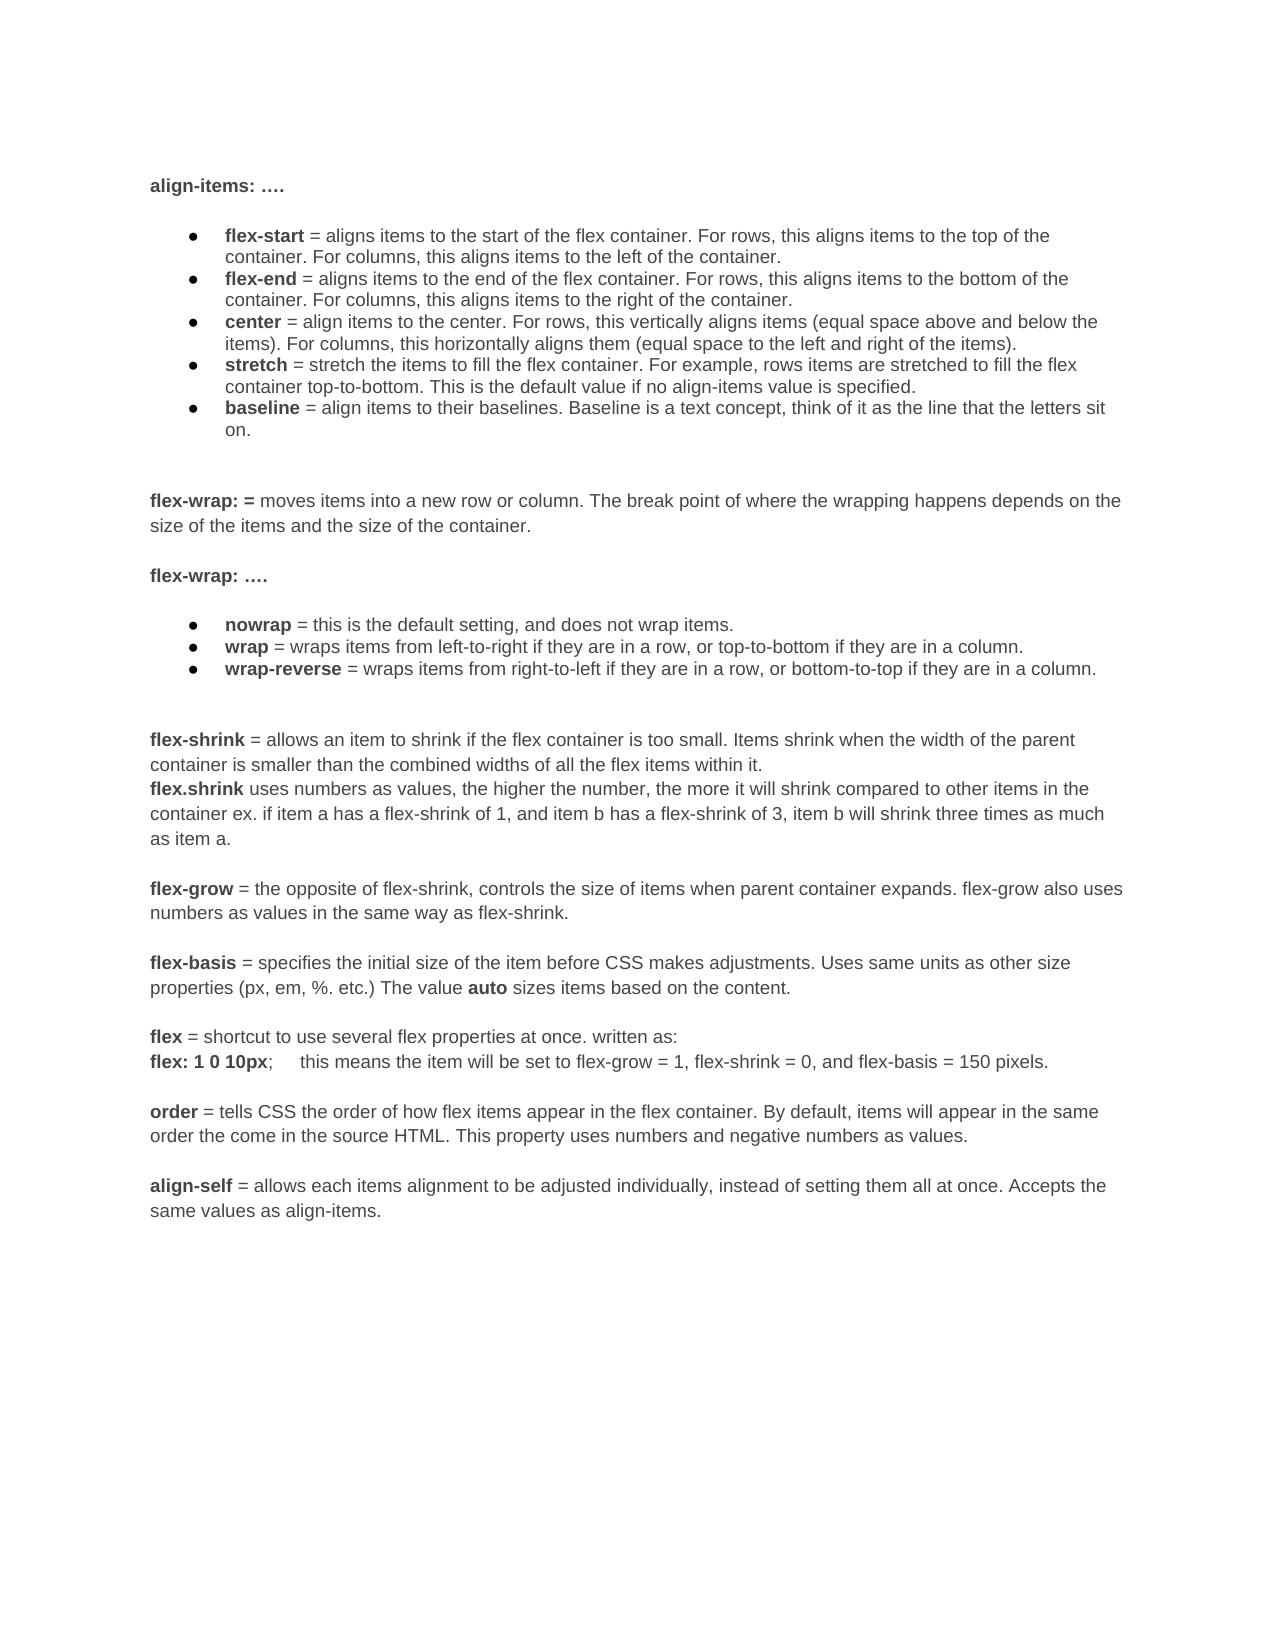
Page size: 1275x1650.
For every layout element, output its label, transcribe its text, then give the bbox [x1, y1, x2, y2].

list wrap = wraps items from left-to-right if they are in a row, or top-to-bottom if they are in a column. [187, 636, 1125, 657]
text flex.shrink uses numbers as values, the higher the number, the more it will shrink compared to other items in the container ex. if item a has a flex-shrink of 1, and item b has a flex-shrink of 3, item b will shrink three times as much as item a. [150, 778, 1125, 849]
list stretch = stretch the items to fill the flex container. For example, rows items are stretched to fill the flex container top-to-bottom. This is the default value if no align-items value is specified. [187, 354, 1125, 397]
list flex-end = aligns items to the end of the flex container. For rows, this aligns items to the bottom of the container. For columns, this aligns items to the right of the container. [187, 268, 1125, 311]
list wrap-reverse = wraps items from right-to-left if they are in a row, or bottom-to-top if they are in a column. [187, 657, 1125, 679]
text flex-basis = specifies the initial size of the item before CSS makes adjustments. Uses same units as other size properties (px, em, %. etc.) The value auto sizes items based on the content. [150, 952, 1125, 998]
list center = align items to the center. For rows, this vertically aligns items (equal space above and below the items). For columns, this horizontally aligns them (equal space to the left and right of the items). [187, 311, 1125, 354]
text flex-wrap: = moves items into a new row or column. The break point of where the wrapping happens depends on the size of the items and the size of the container. [150, 490, 1125, 536]
list flex-start = aligns items to the start of the flex container. For rows, this aligns items to the top of the container. For columns, this aligns items to the left of the container. [187, 224, 1125, 268]
list baseline = align items to their baselines. Baseline is a text concept, think of it as the line that the letters sit on. [187, 397, 1125, 440]
text flex-shrink = allows an item to shrink if the flex container is too small. Items shrink when the width of the parent container is smaller than the combined widths of all the flex items within it. [150, 729, 1125, 775]
list nowrap = this is the default setting, and does not wrap items. [187, 614, 1125, 636]
text flex = shortcut to use several flex properties at once. written as: [150, 1026, 1125, 1048]
text flex-grow = the opposite of flex-shrink, controls the size of items when parent container expands. flex-grow also uses numbers as values in the same way as flex-shrink. [150, 877, 1125, 924]
text flex: 1 0 10px; this means the item will be set to flex-grow = 1, flex-shrink = 0, and flex-basis = 150 pixels. [150, 1051, 1125, 1072]
text order = tells CSS the order of how flex items appear in the flex container. By default, items will appear in the same order the come in the source HTML. This property uses numbers and negative numbers as values. [150, 1101, 1125, 1147]
text flex-wrap: …. [150, 564, 1125, 586]
text align-items: …. [150, 175, 1125, 196]
text align-self = allows each items alignment to be adjusted individually, instead of setting them all at once. Accepts the same values as align-items. [150, 1175, 1125, 1221]
